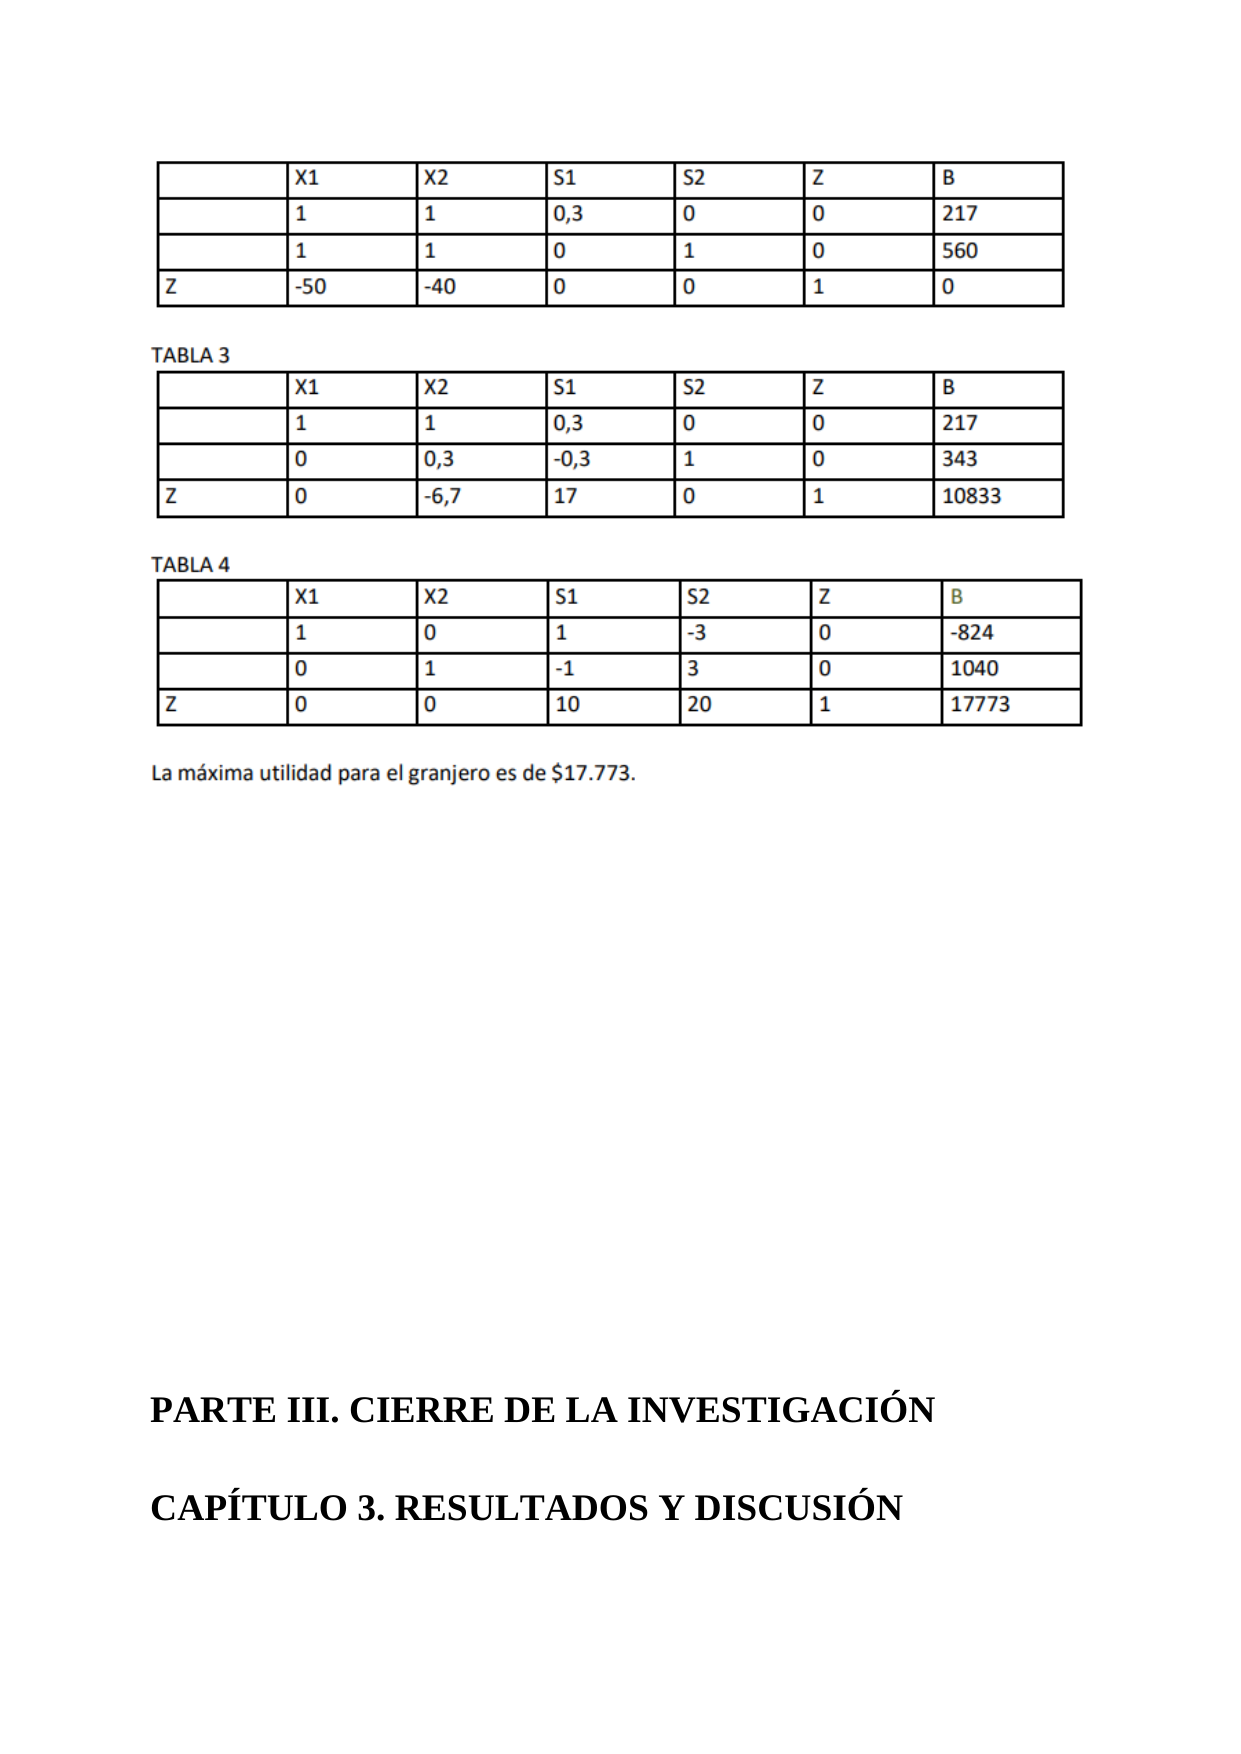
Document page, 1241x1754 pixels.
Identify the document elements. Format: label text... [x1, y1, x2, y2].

picture [150, 150, 1091, 790]
subtitle PARTE III. CIERRE DE LA INVESTIGACIÓN [150, 1387, 1090, 1430]
subtitle CAPÍTULO 3. RESULTADOS Y DISCUSIÓN [150, 1486, 1090, 1529]
